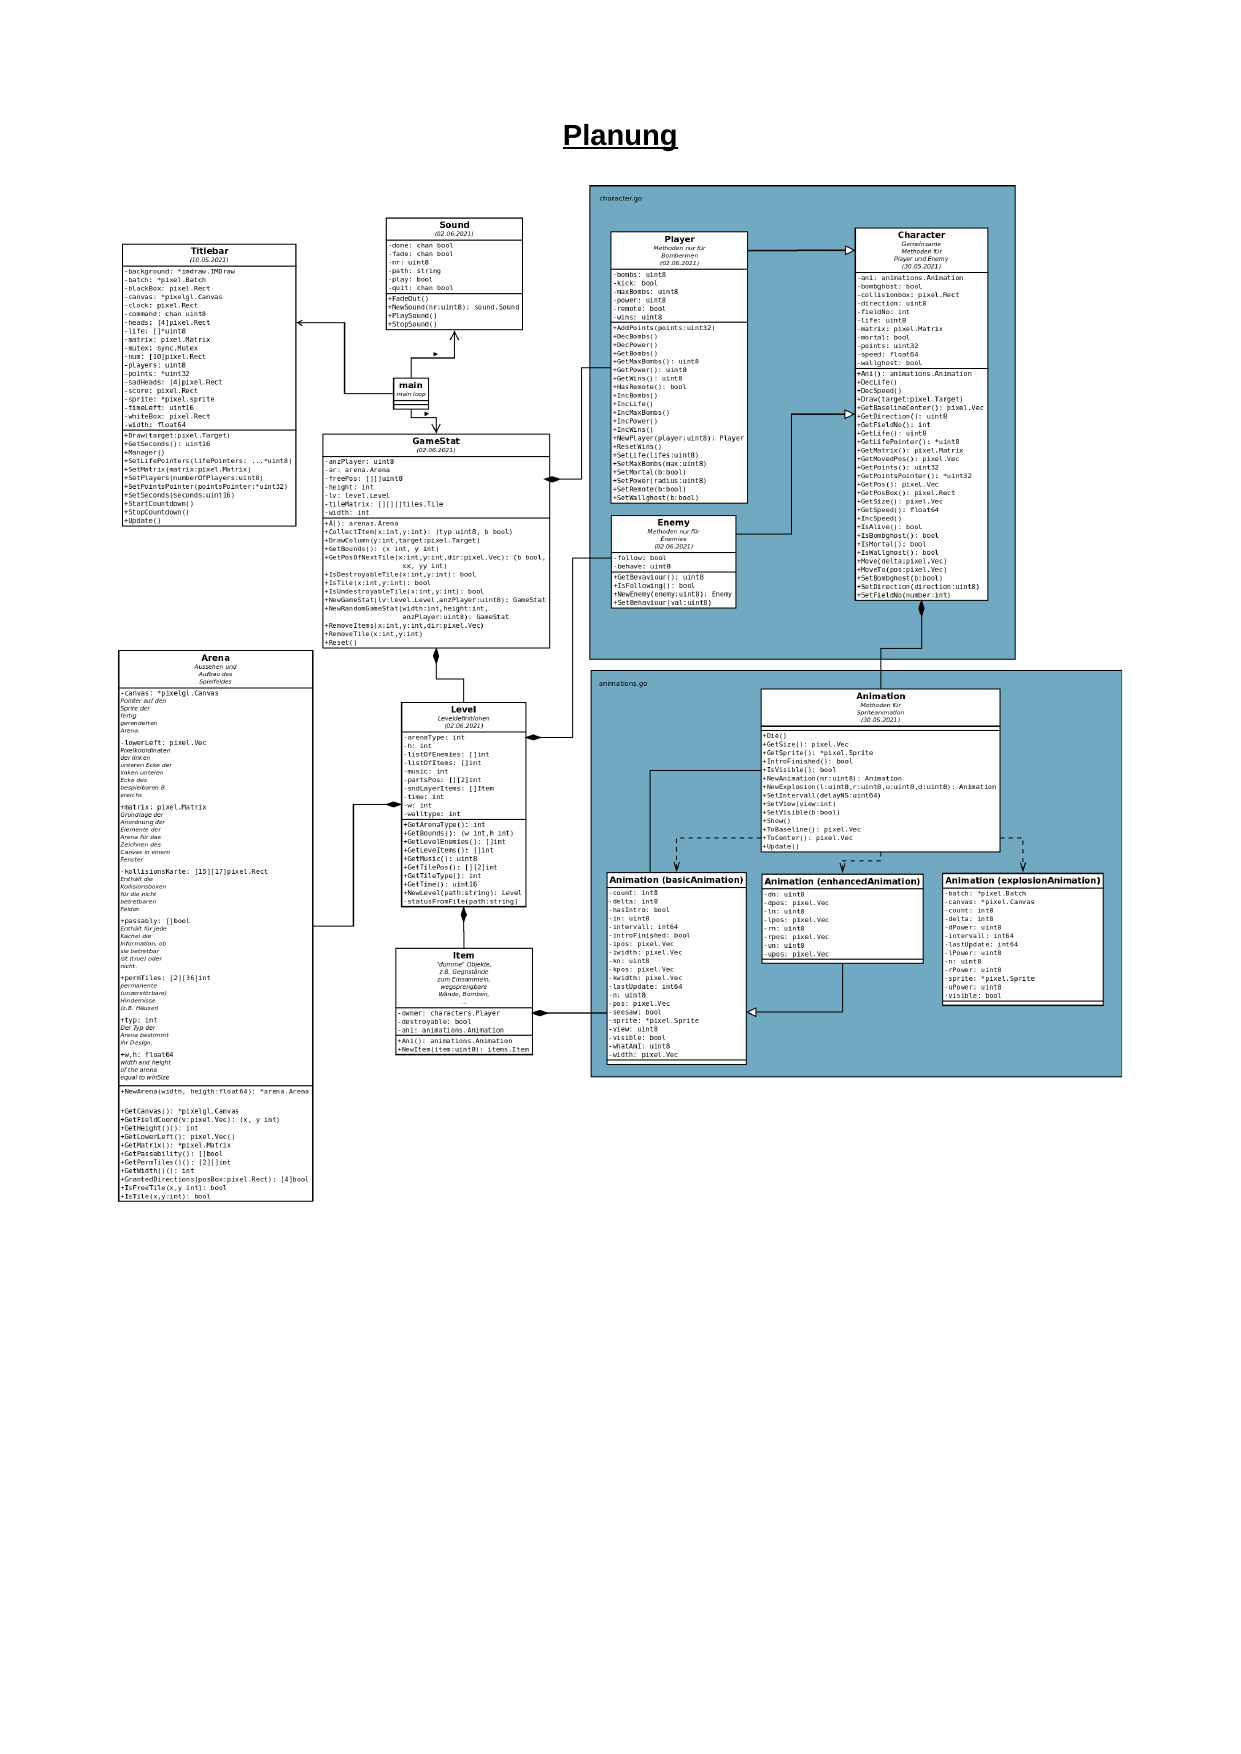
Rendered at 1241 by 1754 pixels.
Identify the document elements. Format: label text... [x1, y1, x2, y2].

text Planung [118, 118, 1122, 152]
picture [118, 185, 1123, 1202]
